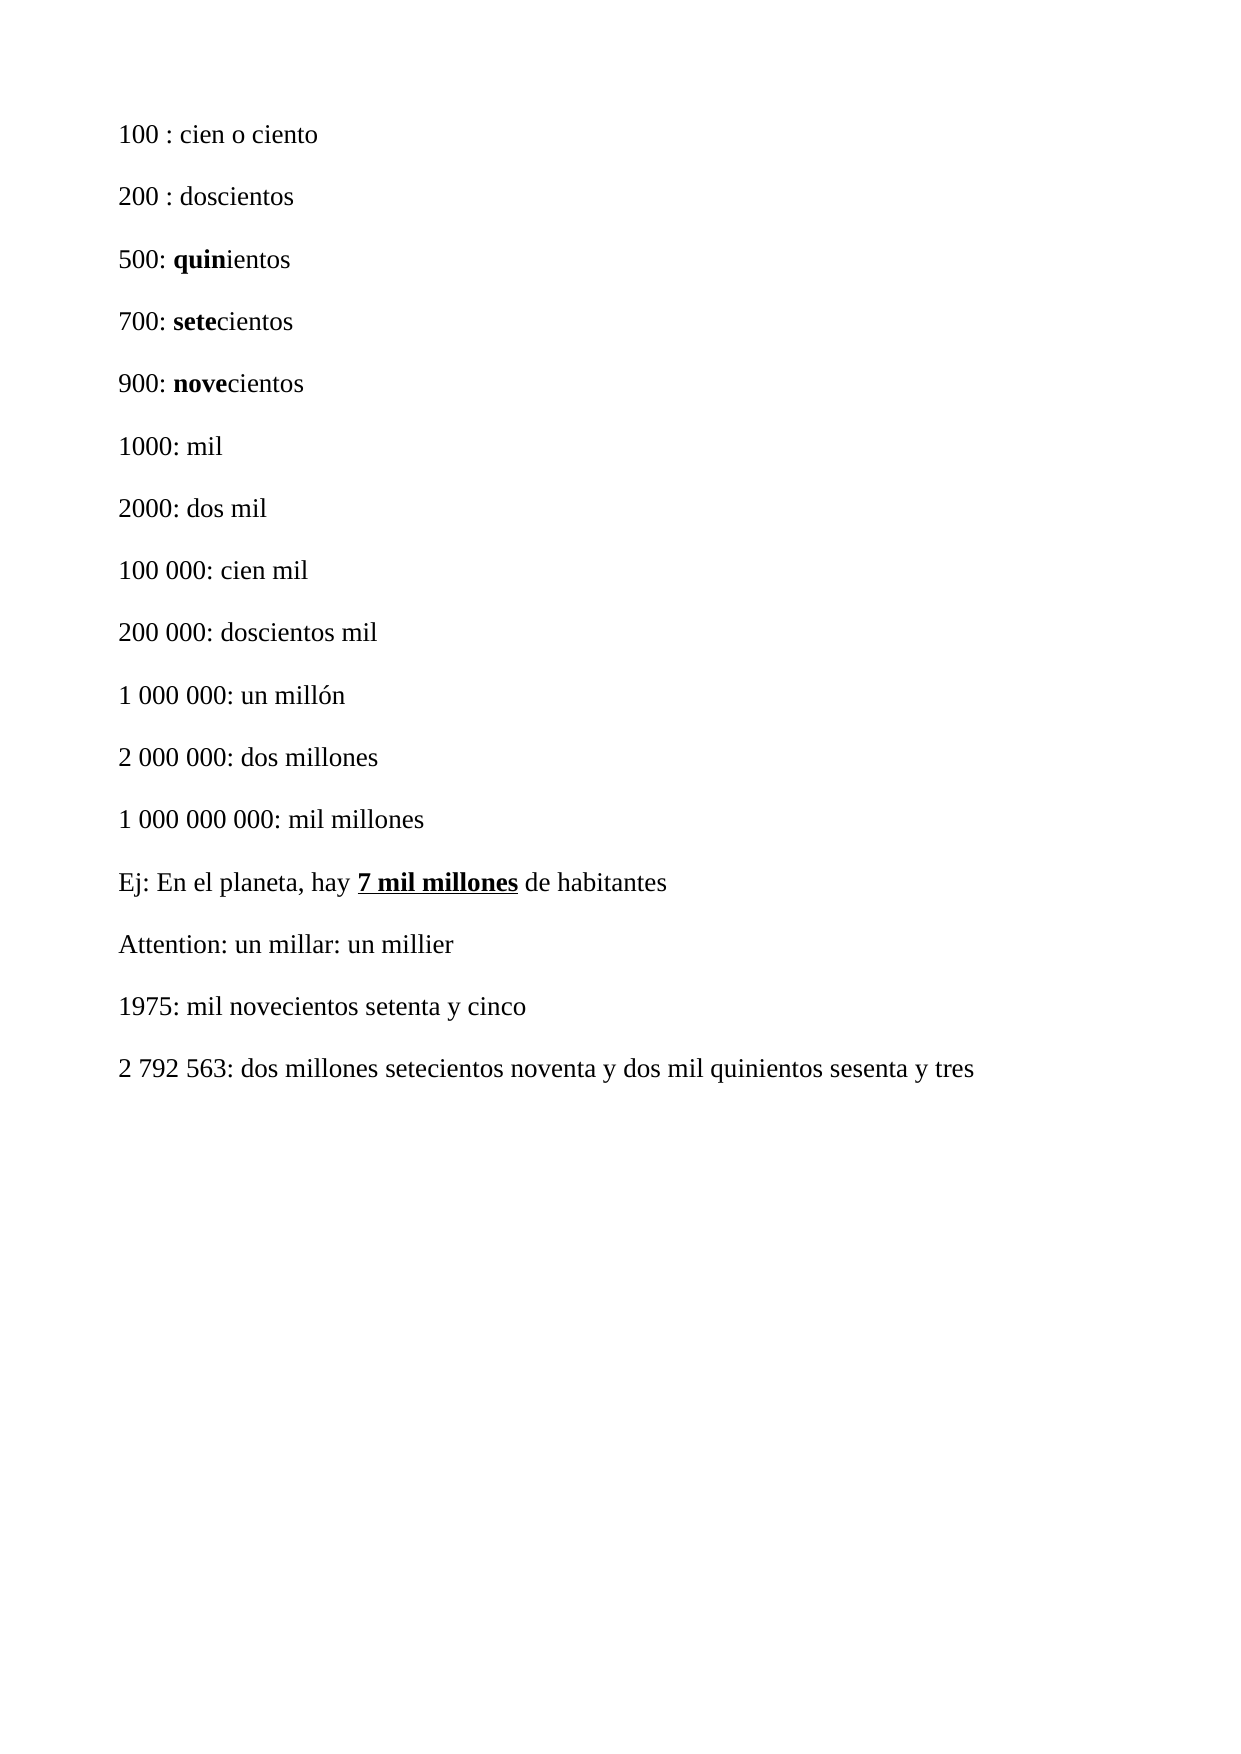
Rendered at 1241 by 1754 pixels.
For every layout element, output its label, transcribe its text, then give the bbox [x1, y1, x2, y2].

text Attention: un millar: un millier [118, 928, 1122, 959]
text 2 792 563: dos millones setecientos noventa y dos mil quinientos sesenta y tres [118, 1052, 1122, 1084]
text 2 000 000: dos millones [118, 741, 1122, 772]
text 200 000: doscientos mil [118, 616, 1122, 648]
text 700: setecientos [118, 305, 1122, 336]
text 500: quinientos [118, 243, 1122, 274]
text 200 : doscientos [118, 180, 1122, 212]
text 1 000 000: un millón [118, 679, 1122, 710]
text 100 000: cien mil [118, 554, 1122, 585]
text 900: novecientos [118, 367, 1122, 398]
text 1975: mil novecientos setenta y cinco [118, 990, 1122, 1021]
text 1000: mil [118, 429, 1122, 461]
text 2000: dos mil [118, 492, 1122, 523]
text 1 000 000 000: mil millones [118, 803, 1122, 834]
text Ej: En el planeta, hay 7 mil millones de habitantes [118, 866, 1122, 897]
text 100 : cien o ciento [118, 118, 1122, 149]
